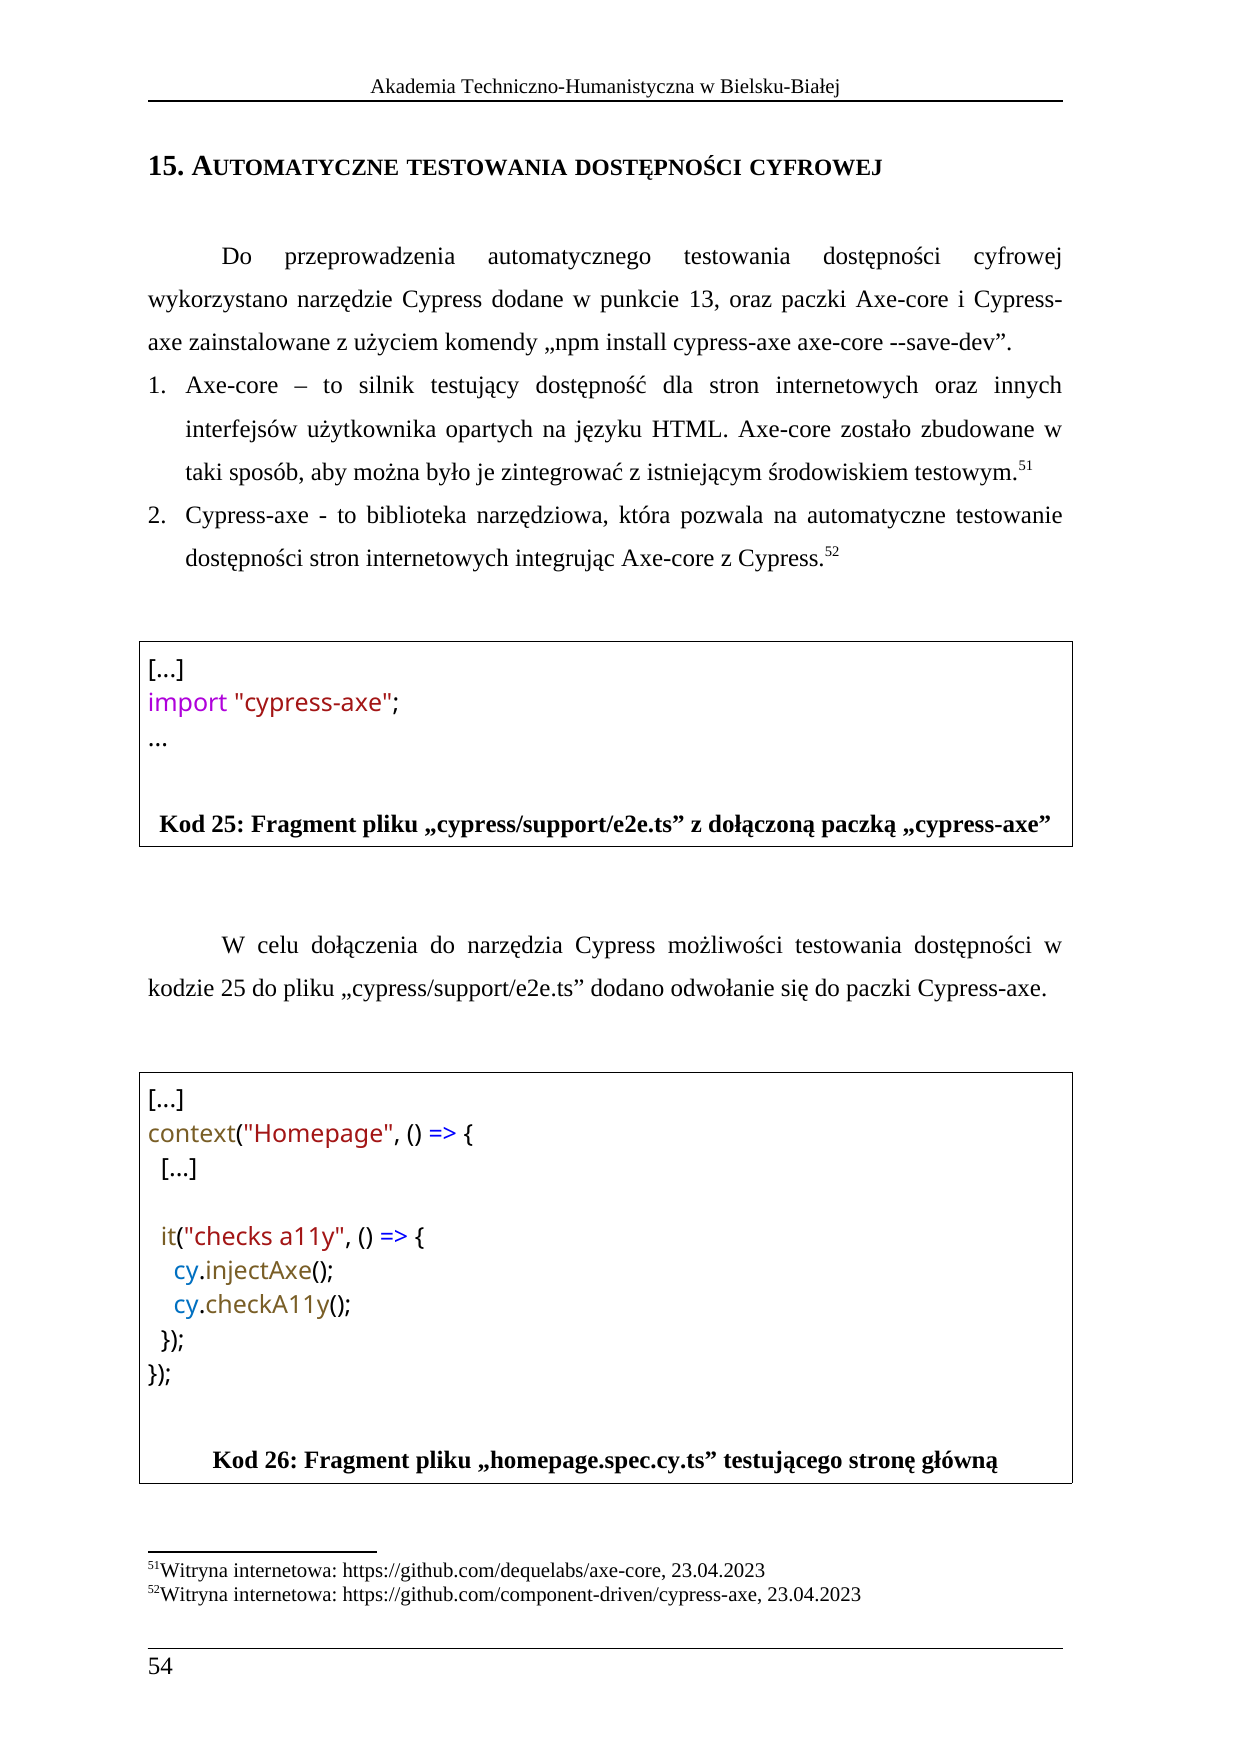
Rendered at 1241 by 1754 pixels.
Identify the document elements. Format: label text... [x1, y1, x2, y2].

list Cypress-axe - to biblioteka narzędziowa, która pozwala na automatyczne testowanie dostępności stron internetowych integrując Axe-core z Cypress. [148, 500, 1063, 572]
list Axe-core – to silnik testujący dostępność dla stron internetowych oraz innych interfejsów użytkownika opartych na języku HTML. Axe-core zostało zbudowane w taki sposób, aby można było je zintegrować z istniejącym środowiskiem testowym. [148, 371, 1063, 486]
list Witryna internetowa: https://github.com/component-driven/cypress-axe, 23.04.2023 [148, 1582, 1063, 1606]
text Do przeprowadzenia automatycznego testowania dostępności cyfrowej wykorzystano narzędzie Cypress dodane w punkcie 13, oraz paczki Axe-core i Cypress-axe zainstalowane z użyciem komendy „npm install cypress-axe axe-core --save-dev”. [148, 241, 1063, 356]
text }); [148, 1321, 1063, 1356]
list Witryna internetowa: https://github.com/dequelabs/axe-core, 23.04.2023 [148, 1558, 1063, 1582]
text context("Homepage", () => { [148, 1115, 1063, 1149]
text [...] [148, 1149, 1063, 1184]
text it("checks a11y", () => { [148, 1218, 1063, 1252]
text Kod 26: Fragment pliku „homepage.spec.cy.ts” testującego stronę główną [148, 1446, 1063, 1474]
text W celu dołączenia do narzędzia Cypress możliwości testowania dostępności w kodzie 25 do pliku „cypress/support/e2e.ts” dodano odwołanie się do paczki Cypress-axe. [148, 930, 1063, 1002]
subtitle Automatyczne testowania dostępności cyfrowej [148, 148, 1063, 181]
text [...] [148, 1081, 1063, 1115]
text [...] [148, 650, 1063, 684]
text ... [148, 719, 1063, 753]
text cy.injectAxe(); [148, 1252, 1063, 1287]
text Kod 25: Fragment pliku „cypress/support/e2e.ts” z dołączoną paczką „cypress-axe” [148, 809, 1063, 838]
text }); [148, 1356, 1063, 1390]
text cy.checkA11y(); [148, 1287, 1063, 1321]
text import "cypress-axe"; [148, 684, 1063, 719]
